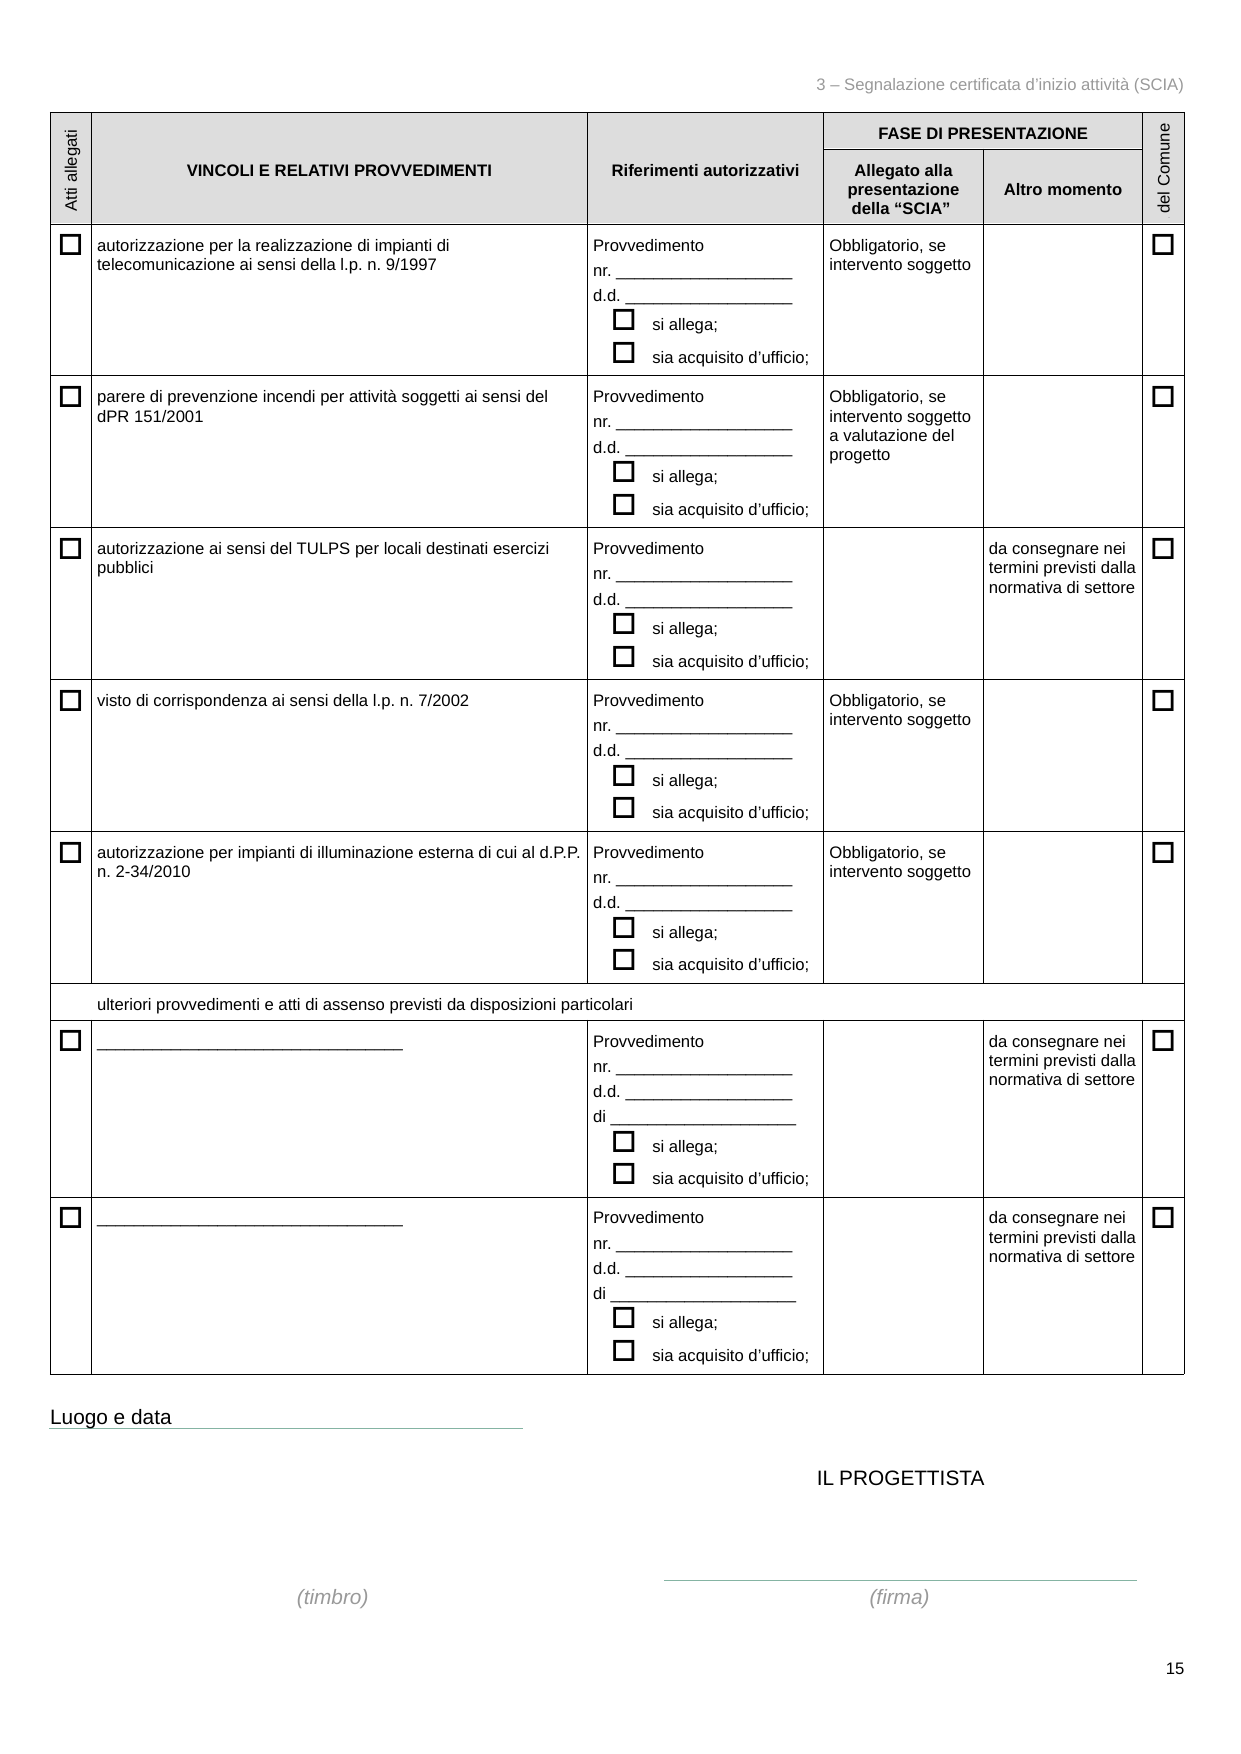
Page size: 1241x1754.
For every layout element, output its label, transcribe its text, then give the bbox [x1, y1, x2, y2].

table_cell parere di prevenzione incendi per attività soggetti ai sensi del dPR 151/2001 [92, 376, 587, 527]
table_cell [51, 984, 91, 1019]
table_cell visto di corrispondenza ai sensi della l.p. n. 7/2002 [92, 680, 587, 831]
table_cell  [51, 832, 91, 983]
table_cell Provvedimento nr. ___________________ d.d. __________________ si allega; sia acquisito d’ufficio; [588, 225, 823, 375]
table_cell  [51, 225, 91, 375]
table_cell [1143, 984, 1184, 1019]
table_cell Provvedimento nr. ___________________ d.d. __________________ si allega; sia acquisito d’ufficio; [588, 680, 823, 831]
table_header VINCOLI E RELATIVI PROVVEDIMENTI [92, 113, 587, 223]
table_cell _________________________________ [92, 1198, 587, 1373]
table_cell  [1143, 528, 1184, 679]
table_header (timbro) [50, 1454, 617, 1615]
table_cell da consegnare nei termini previsti dalla normativa di settore [984, 528, 1142, 679]
table_cell Provvedimento nr. ___________________ d.d. __________________ di ____________________ si allega; sia acquisito d’ufficio; [588, 1021, 823, 1197]
table_cell da consegnare nei termini previsti dalla normativa di settore [984, 1021, 1142, 1197]
table_cell [824, 528, 983, 679]
table_cell autorizzazione per impianti di illuminazione esterna di cui al d.P.P. n. 2-34/2010 [92, 832, 587, 983]
text Luogo e data [50, 1405, 1184, 1429]
table_cell Obbligatorio, se intervento soggetto [824, 225, 983, 375]
table_cell Allegato alla presentazione della “SCIA” [824, 150, 983, 223]
table_cell Provvedimento nr. ___________________ d.d. __________________ si allega; sia acquisito d’ufficio; [588, 528, 823, 679]
table_cell  [1143, 1198, 1184, 1373]
table_cell  [1143, 832, 1184, 983]
table_cell Obbligatorio, se intervento soggetto [824, 680, 983, 831]
table_header Controllo a cura del Comune [1143, 113, 1184, 223]
table_header Riferimenti autorizzativi [588, 113, 823, 223]
table_cell Provvedimento nr. ___________________ d.d. __________________ si allega; sia acquisito d’ufficio; [588, 376, 823, 527]
table_cell  [51, 528, 91, 679]
table_cell Obbligatorio, se intervento soggetto a valutazione del progetto [824, 376, 983, 527]
table_cell da consegnare nei termini previsti dalla normativa di settore [984, 1198, 1142, 1373]
table_cell [984, 832, 1142, 983]
table_cell  [51, 680, 91, 831]
table_header IL PROGETTISTA (firma) [617, 1454, 1184, 1615]
table_cell Altro momento [984, 150, 1142, 223]
table_cell [984, 225, 1142, 375]
table_cell  [1143, 680, 1184, 831]
table_cell autorizzazione per la realizzazione di impianti di telecomunicazione ai sensi della l.p. n. 9/1997 [92, 225, 587, 375]
table_cell [824, 1198, 983, 1373]
table_cell [824, 1021, 983, 1197]
table_cell  [51, 1021, 91, 1197]
table_cell  [1143, 225, 1184, 375]
table_cell [984, 376, 1142, 527]
table_cell _________________________________ [92, 1021, 587, 1197]
table_cell Obbligatorio, se intervento soggetto [824, 832, 983, 983]
table_cell [983, 984, 1142, 1019]
table_cell  [1143, 376, 1184, 527]
table_cell  [51, 376, 91, 527]
table_cell [984, 680, 1142, 831]
table_cell Provvedimento nr. ___________________ d.d. __________________ di ____________________ si allega; sia acquisito d’ufficio; [588, 1198, 823, 1373]
table_header FASE DI PRESENTAZIONE [824, 113, 1142, 148]
table_cell autorizzazione ai sensi del TULPS per locali destinati esercizi pubblici [92, 528, 587, 679]
table_header Atti allegati [51, 113, 91, 223]
table_cell  [51, 1198, 91, 1373]
table_cell  [1143, 1021, 1184, 1197]
table_cell ulteriori provvedimenti e atti di assenso previsti da disposizioni particolari [91, 984, 823, 1019]
table_cell Provvedimento nr. ___________________ d.d. __________________ si allega; sia acquisito d’ufficio; [588, 832, 823, 983]
table_cell [824, 984, 983, 1019]
